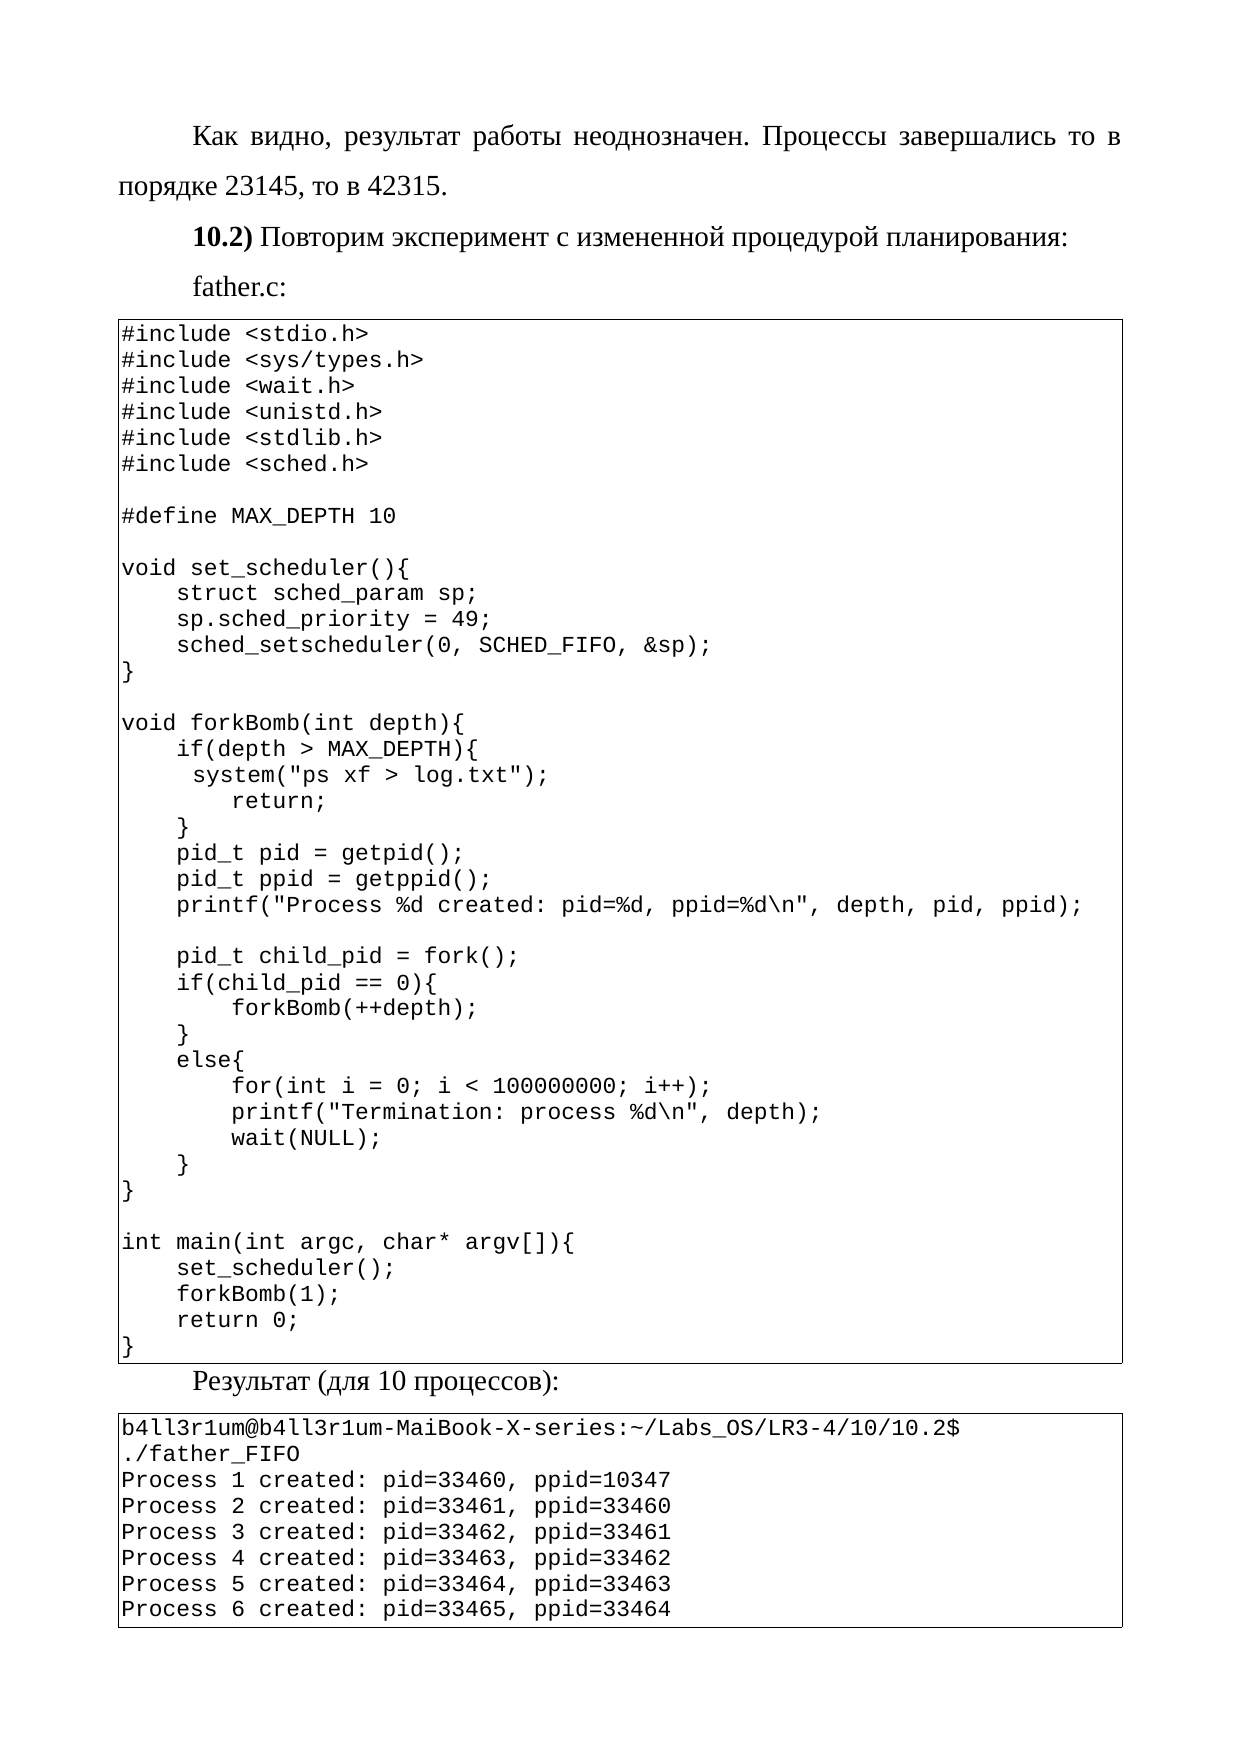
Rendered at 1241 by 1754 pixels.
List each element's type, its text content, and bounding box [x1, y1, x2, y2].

text void set_scheduler(){ [119, 553, 1122, 579]
text Process 4 created: pid=33463, ppid=33462 [119, 1543, 1122, 1569]
text father.c: [118, 269, 1122, 303]
text else{ [119, 1046, 1122, 1072]
text system("ps xf > log.txt"); [119, 760, 1122, 786]
text wait(NULL); [119, 1123, 1122, 1149]
text sp.sched_priority = 49; [119, 605, 1122, 631]
text Process 3 created: pid=33462, ppid=33461 [119, 1517, 1122, 1543]
text #include <wait.h> [119, 371, 1122, 397]
text 10.2) Повторим эксперимент с измененной процедурой планирования: [118, 219, 1122, 252]
text #include <sys/types.h> [119, 345, 1122, 371]
text #include <sched.h> [119, 449, 1122, 478]
text #include <unistd.h> [119, 397, 1122, 423]
text sched_setscheduler(0, SCHED_FIFO, &sp); [119, 631, 1122, 657]
text #define MAX_DEPTH 10 [119, 501, 1122, 530]
text if(child_pid == 0){ [119, 968, 1122, 994]
text forkBomb(++depth); [119, 994, 1122, 1020]
text Результат (для 10 процессов): [118, 1364, 1122, 1396]
text } [119, 1175, 1122, 1204]
text } [119, 1331, 1122, 1363]
text forkBomb(1); [119, 1279, 1122, 1305]
text #include <stdio.h> [119, 320, 1122, 345]
text for(int i = 0; i < 100000000; i++); [119, 1072, 1122, 1097]
text printf("Termination: process %d\n", depth); [119, 1097, 1122, 1123]
text Как видно, результат работы неоднозначен. Процессы завершались то в порядке 23145, то в 42315. [118, 118, 1122, 202]
text pid_t child_pid = fork(); [119, 942, 1122, 968]
text Process 5 created: pid=33464, ppid=33463 [119, 1569, 1122, 1595]
text return 0; [119, 1305, 1122, 1331]
text pid_t ppid = getppid(); [119, 864, 1122, 890]
text b4ll3r1um@b4ll3r1um-MaiBook-X-series:~/Labs_OS/LR3-4/10/10.2$ ./father_FIFO [119, 1414, 1122, 1465]
text Process 2 created: pid=33461, ppid=33460 [119, 1491, 1122, 1517]
text } [119, 1020, 1122, 1046]
text } [119, 812, 1122, 838]
text #include <stdlib.h> [119, 423, 1122, 449]
text } [119, 1149, 1122, 1175]
text return; [119, 786, 1122, 812]
text void forkBomb(int depth){ [119, 708, 1122, 734]
text if(depth > MAX_DEPTH){ [119, 734, 1122, 760]
text int main(int argc, char* argv[]){ [119, 1227, 1122, 1253]
text pid_t pid = getpid(); [119, 838, 1122, 864]
text set_scheduler(); [119, 1253, 1122, 1279]
text Process 1 created: pid=33460, ppid=10347 [119, 1465, 1122, 1491]
text printf("Process %d created: pid=%d, ppid=%d\n", depth, pid, ppid); [119, 890, 1122, 919]
text Process 6 created: pid=33465, ppid=33464 [119, 1595, 1122, 1627]
text } [119, 657, 1122, 686]
text struct sched_param sp; [119, 579, 1122, 605]
